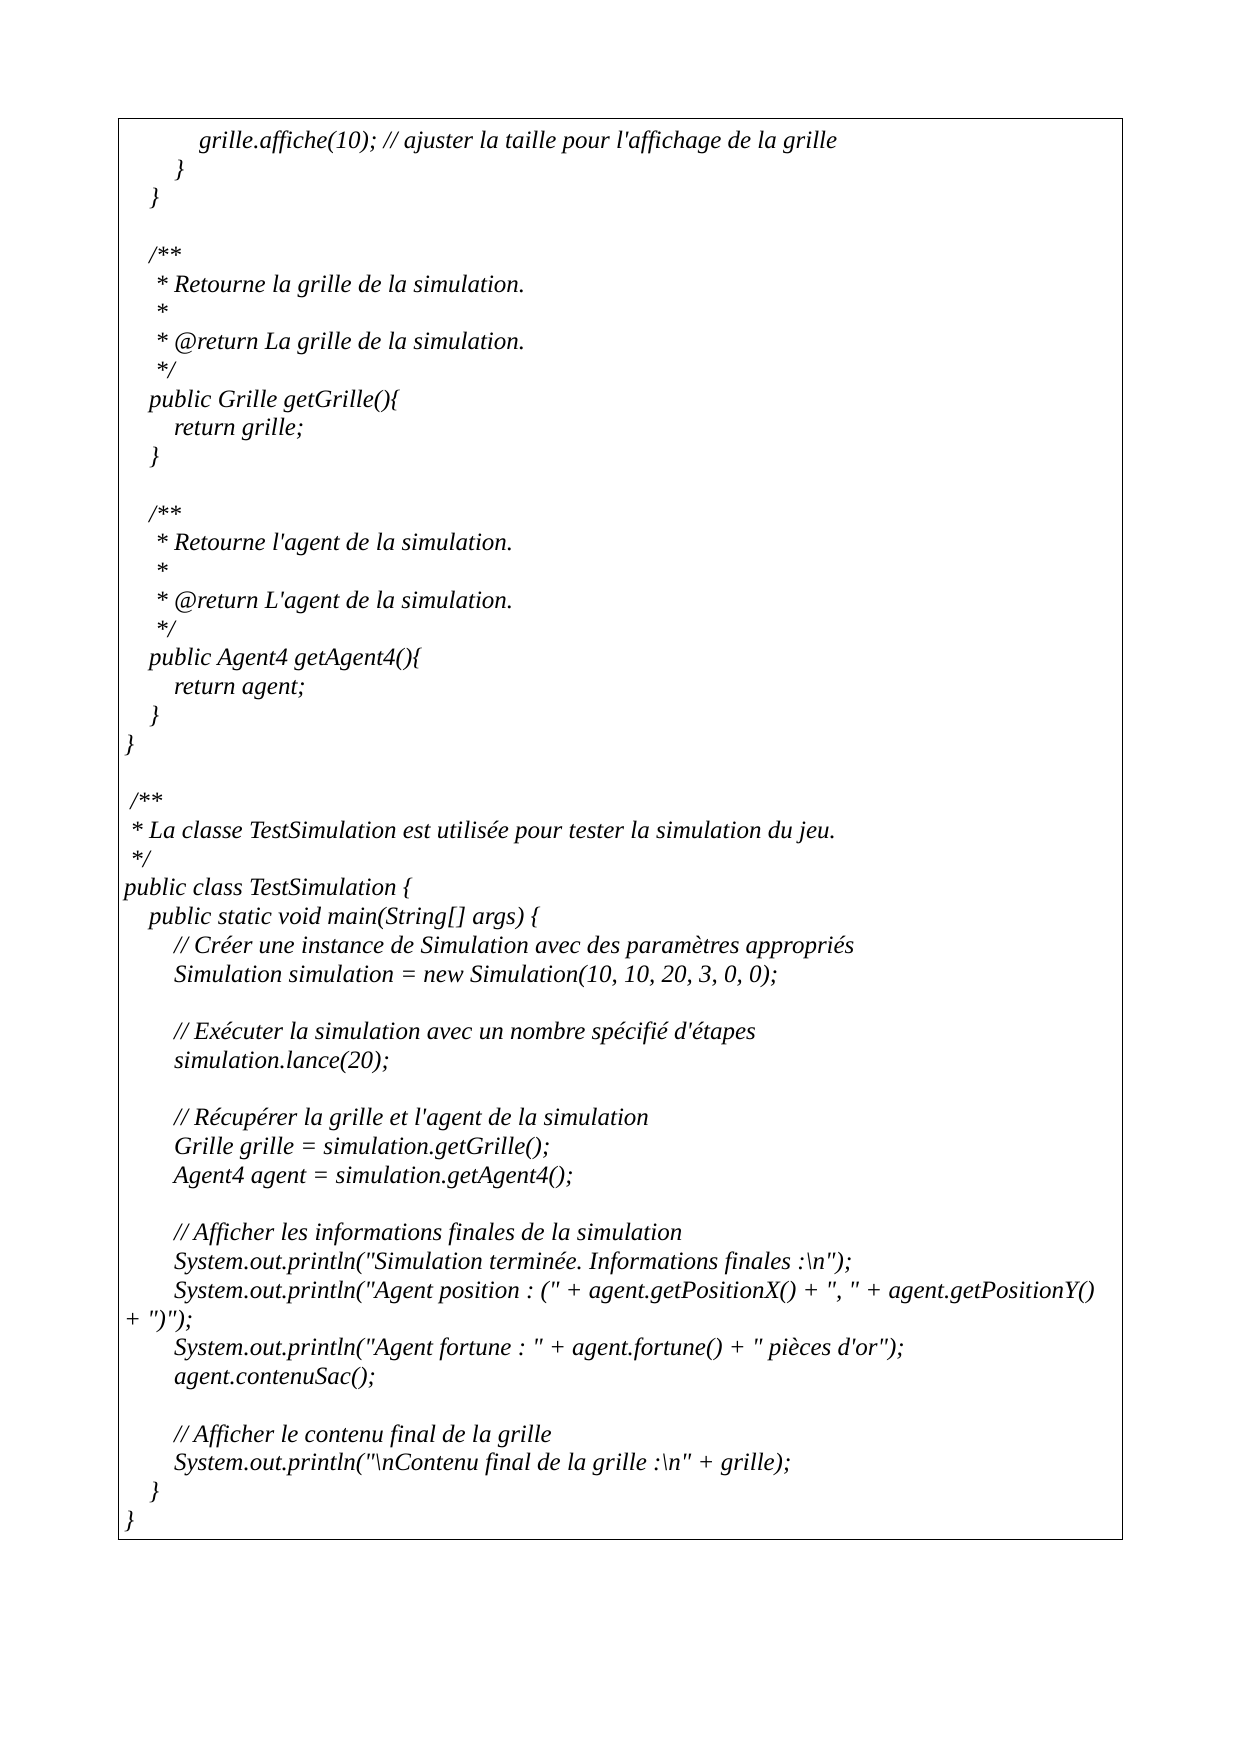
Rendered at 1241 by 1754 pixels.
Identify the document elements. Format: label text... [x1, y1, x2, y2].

table_header grille.affiche(10); // ajuster la taille pour l'affichage de la grille } } /** * Retourne la grille de la simulation. * * @return La grille de la simulation. */ public Grille getGrille(){ return grille; } /** * Retourne l'agent de la simulation. * * @return L'agent de la simulation. */ public Agent4 getAgent4(){ return agent; } } /** * La classe TestSimulation est utilisée pour tester la simulation du jeu. */ public class TestSimulation { public static void main(String[] args) { // Créer une instance de Simulation avec des paramètres appropriés Simulation simulation = new Simulation(10, 10, 20, 3, 0, 0); // Exécuter la simulation avec un nombre spécifié d'étapes simulation.lance(20); // Récupérer la grille et l'agent de la simulation Grille grille = simulation.getGrille(); Agent4 agent = simulation.getAgent4(); // Afficher les informations finales de la simulation System.out.println("Simulation terminée. Informations finales :\n"); System.out.println("Agent position : (" + agent.getPositionX() + ", " + agent.getPositionY() + ")"); System.out.println("Agent fortune : " + agent.fortune() + " pièces d'or"); agent.contenuSac(); // Afficher le contenu final de la grille System.out.println("\nContenu final de la grille :\n" + grille); } } [119, 119, 1122, 1539]
